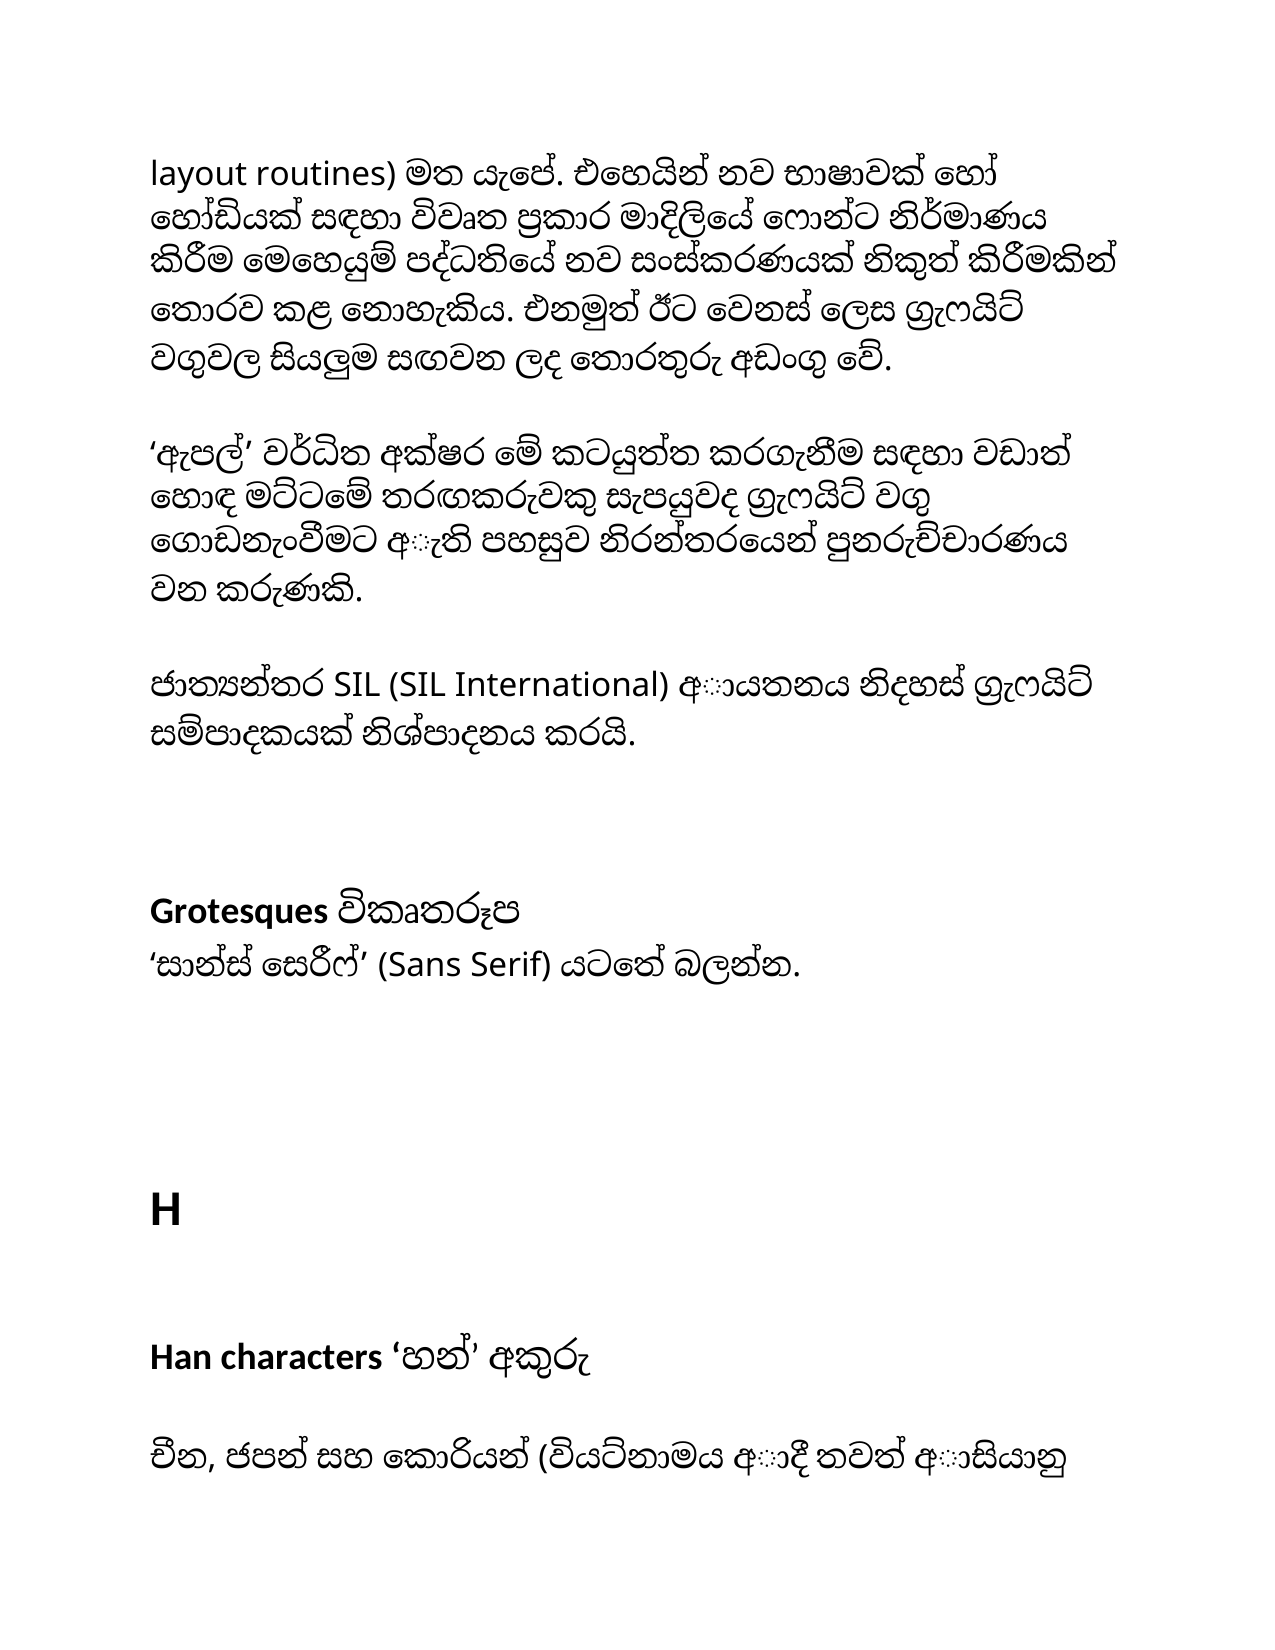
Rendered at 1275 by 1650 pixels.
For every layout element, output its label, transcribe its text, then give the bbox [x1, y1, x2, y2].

text ජාත්‍යන්තර SIL (SIL International) අායතනය නිදහස් ග්‍රැෆයිට් සම්පාදකයක් නිශ්පාදනය කරයි. [150, 660, 1125, 759]
subtitle H [150, 1177, 1125, 1238]
subtitle Grotesques විකෘතරූප [150, 887, 1125, 933]
text ‘ඇපල්’ වර්ධිත අක්ෂර මේ කටයුත්ත කරගැනීම සඳහා වඩාත් හොඳ මට්ටමේ තරඟකරුවකු සැපයුවද ග්‍රැෆයිට් වගු ගොඩනැංවීමට අැති පහසුව නිරන්තරයෙන් පුනරුච්චාරණය වන කරුණකි. [150, 430, 1125, 615]
subtitle Han characters ‘හන්’ අකුරු [150, 1333, 1125, 1379]
text layout routines) මත යැපේ. එහෙයින් නව භාෂාවක් හෝ හෝඩියක් සඳහා විවෘත ප්‍රකාර මාදිලියේ ෆොන්ට නිර්මාණය කිරීම මෙහෙයුම් පද්ධතියේ නව සංස්කරණයක් නිකුත් කිරීමකින් තොරව කළ නොහැකිය. එනමුත් ඊට වෙනස් ලෙස ග්‍රැෆයිට් වගුවල සියලුම සඟවන ලද තොරතුරු අඩංගු වේ. [150, 150, 1125, 384]
text ‘සාන්ස් සෙරීෆ්’ (Sans Serif) යටතේ බලන්න. [150, 941, 1125, 990]
text චීන, ජපන් සහ කොරියන් (වියට්නාමය අාදී තවත් අාසියානු [150, 1433, 1125, 1482]
